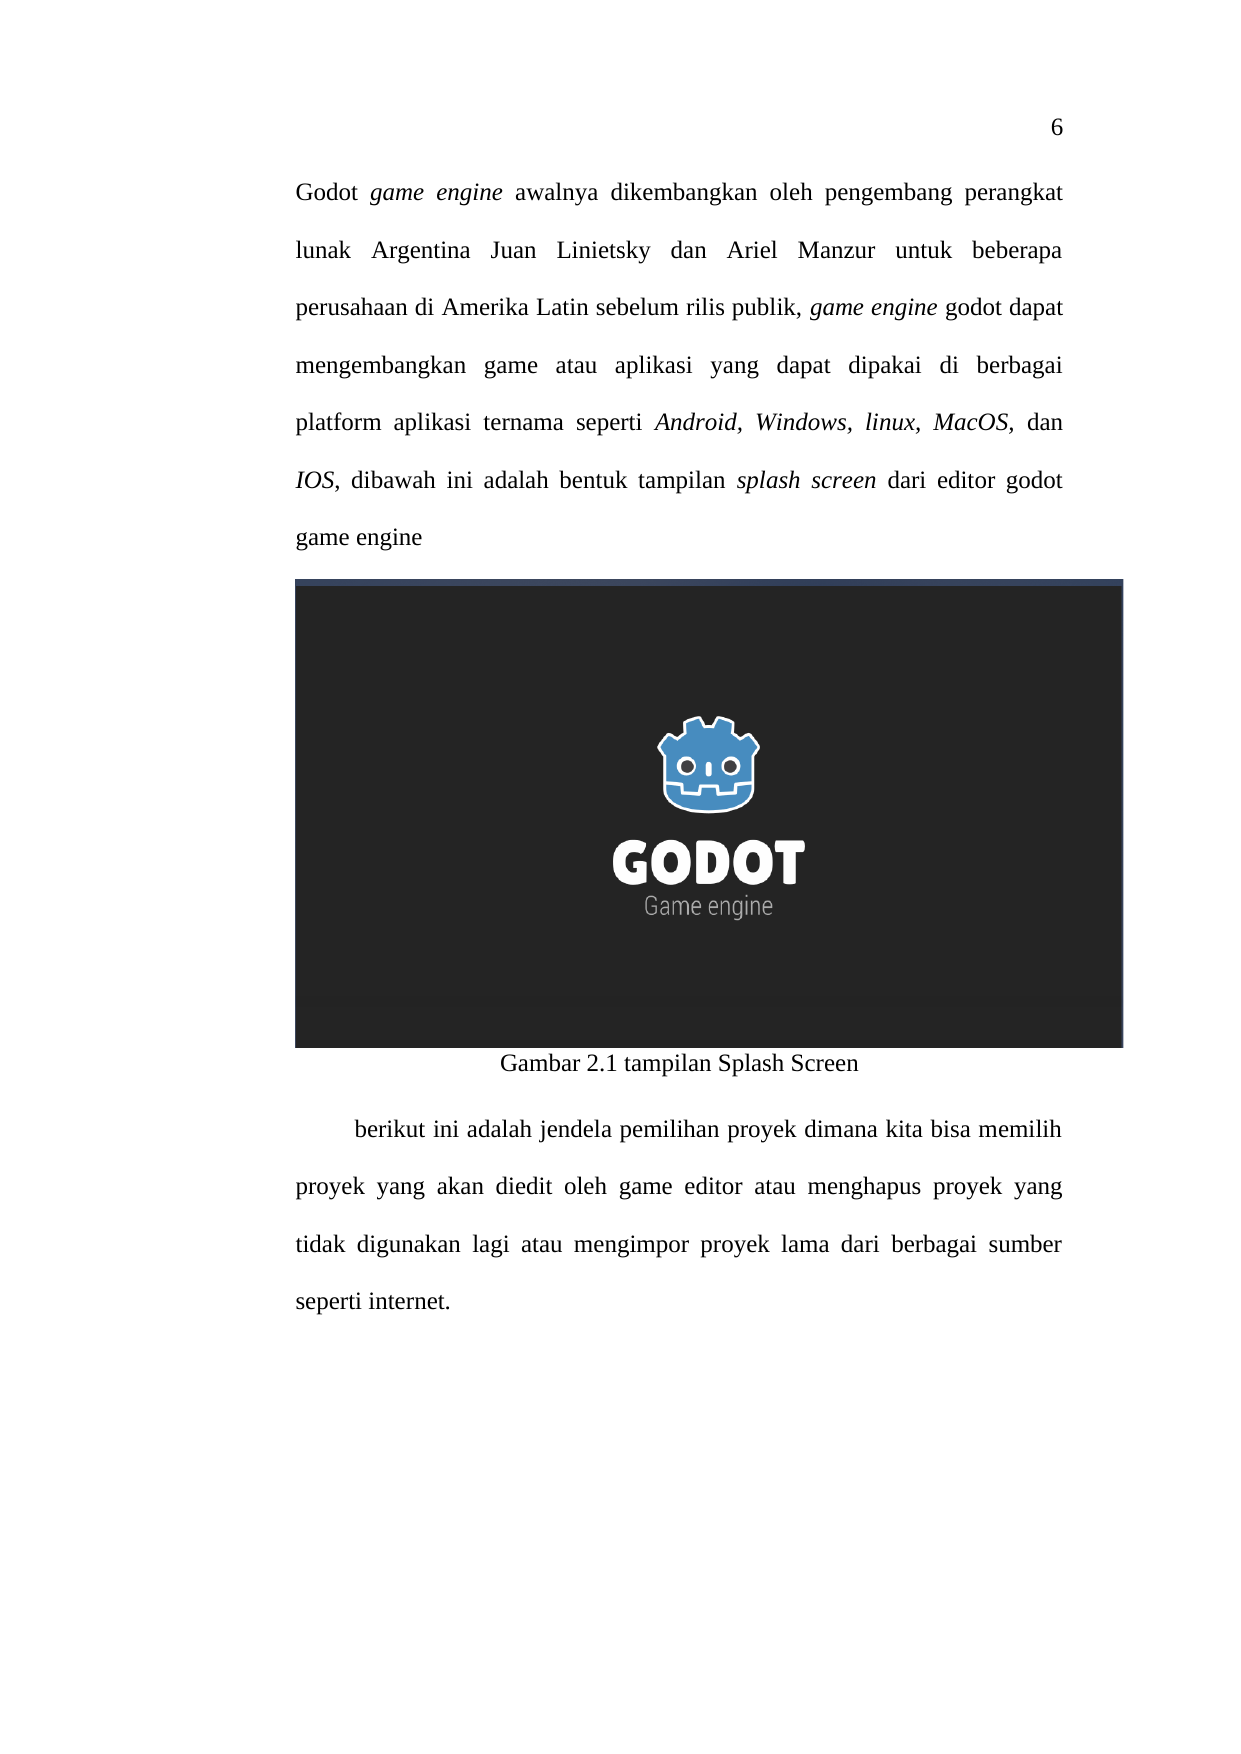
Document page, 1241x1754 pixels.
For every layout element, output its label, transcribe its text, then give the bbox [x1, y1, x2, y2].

text Godot game engine awalnya dikembangkan oleh pengembang perangkat lunak Argentina Juan Linietsky dan Ariel Manzur untuk beberapa perusahaan di Amerika Latin sebelum rilis publik, game engine godot dapat mengembangkan game atau aplikasi yang dapat dipakai di berbagai platform aplikasi ternama seperti Android, Windows, linux, MacOS, dan IOS, dibawah ini adalah bentuk tampilan splash screen dari editor godot game engine [295, 177, 1063, 551]
text Gambar 2.1 tampilan Splash Screen [295, 1048, 1063, 1077]
picture [295, 579, 1124, 1048]
subtitle berikut ini adalah jendela pemilihan proyek dimana kita bisa memilih proyek yang akan diedit oleh game editor atau menghapus proyek yang tidak digunakan lagi atau mengimpor proyek lama dari berbagai sumber seperti internet. [295, 1114, 1063, 1315]
